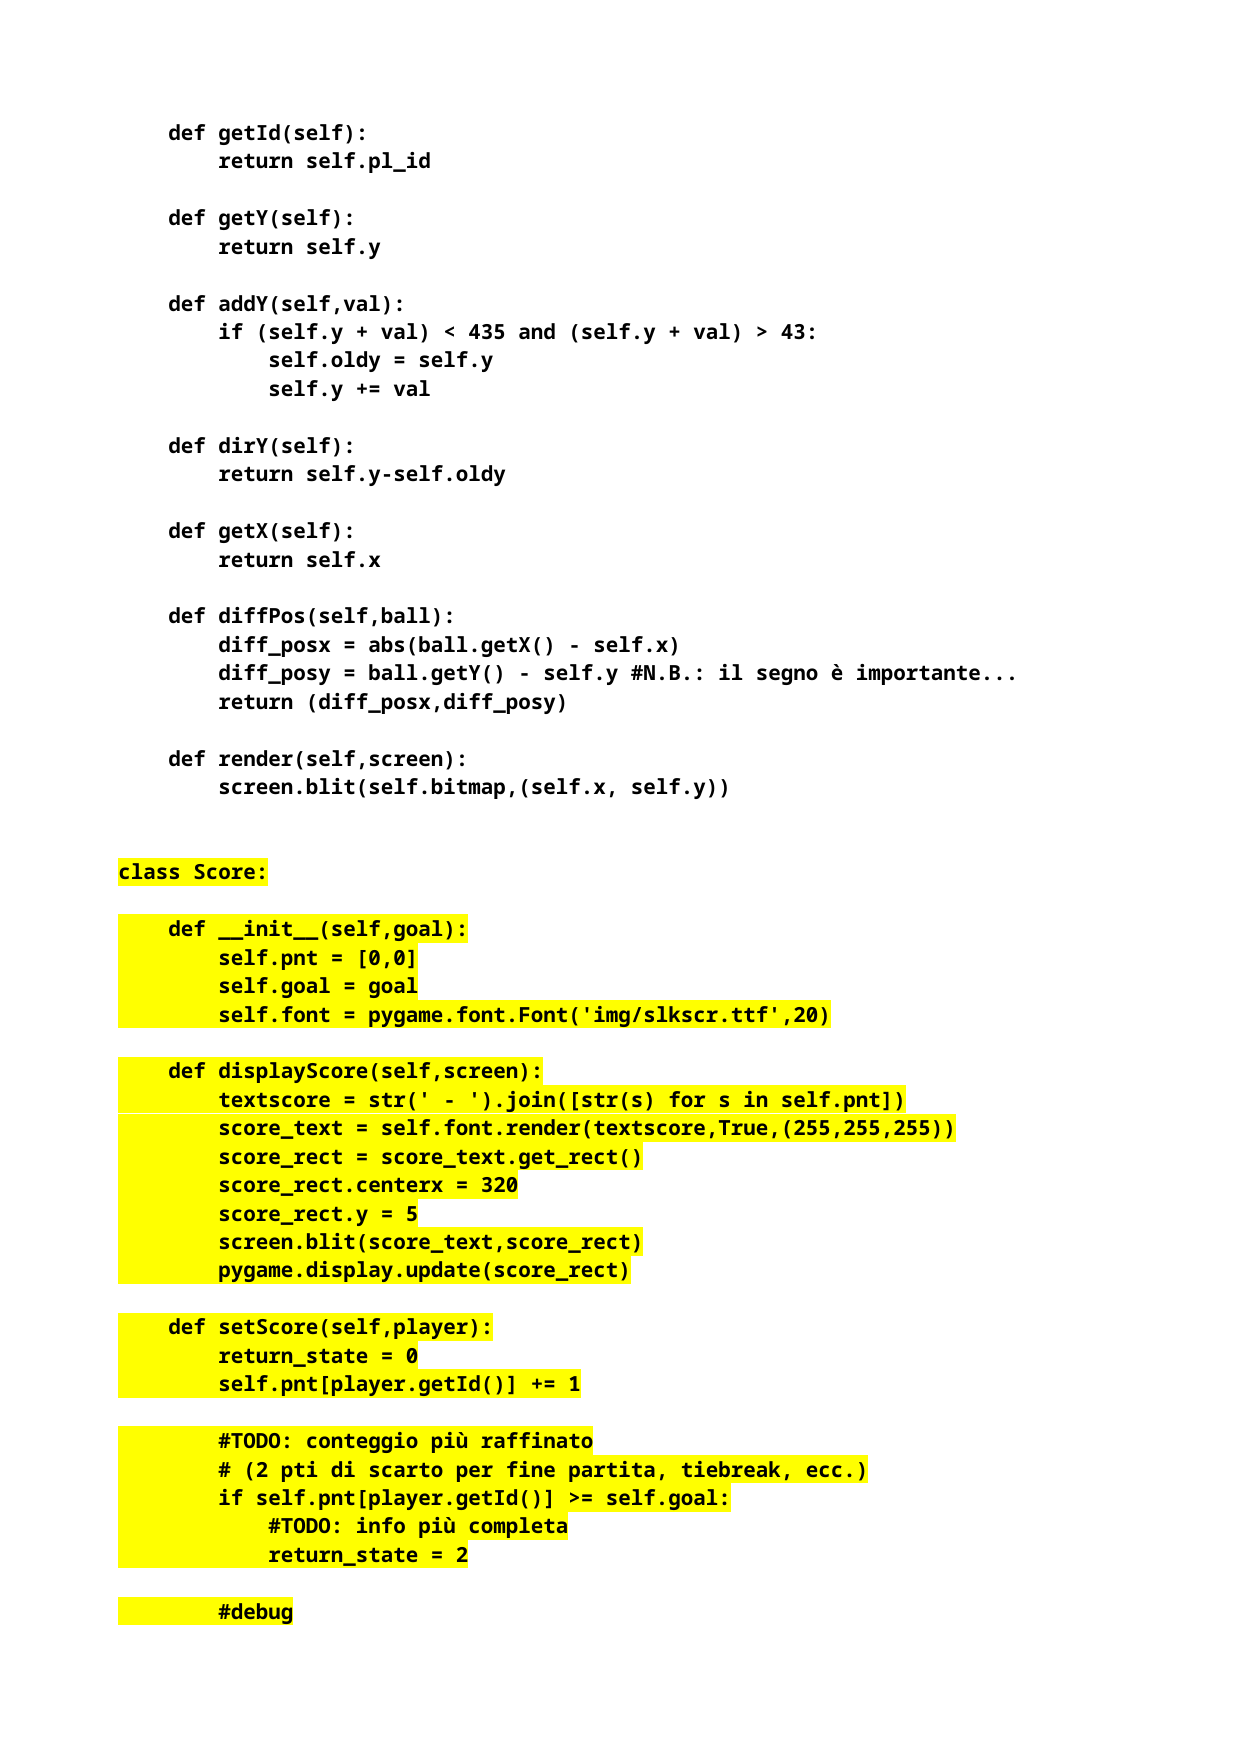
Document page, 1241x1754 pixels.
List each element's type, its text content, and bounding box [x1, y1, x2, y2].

text def dirY(self): [118, 431, 1122, 459]
text self.pnt[player.getId()] += 1 [118, 1369, 1122, 1398]
text #TODO: conteggio più raffinato [118, 1426, 1122, 1455]
text return (diff_posx,diff_posy) [118, 687, 1122, 715]
text textscore = str(' - ').join([str(s) for s in self.pnt]) [118, 1085, 1122, 1113]
text score_rect.y = 5 [118, 1199, 1122, 1227]
text score_rect.centerx = 320 [118, 1170, 1122, 1199]
text def getY(self): [118, 203, 1122, 232]
text #TODO: info più completa [118, 1512, 1122, 1540]
text screen.blit(self.bitmap,(self.x, self.y)) [118, 772, 1122, 801]
text return_state = 2 [118, 1540, 1122, 1568]
text diff_posx = abs(ball.getX() - self.x) [118, 630, 1122, 658]
text diff_posy = ball.getY() - self.y #N.B.: il segno è importante... [118, 658, 1122, 687]
text return self.pl_id [118, 147, 1122, 175]
text return_state = 0 [118, 1341, 1122, 1369]
text score_rect = score_text.get_rect() [118, 1142, 1122, 1170]
text self.font = pygame.font.Font('img/slkscr.ttf',20) [118, 1000, 1122, 1028]
text def __init__(self,goal): [118, 914, 1122, 943]
text return self.x [118, 545, 1122, 573]
text class Score: [118, 857, 1122, 886]
text def getX(self): [118, 516, 1122, 545]
text self.y += val [118, 374, 1122, 402]
text return self.y [118, 232, 1122, 260]
text return self.y-self.oldy [118, 459, 1122, 488]
text self.oldy = self.y [118, 346, 1122, 374]
text self.pnt = [0,0] [118, 943, 1122, 971]
text def displayScore(self,screen): [118, 1057, 1122, 1085]
text if (self.y + val) < 435 and (self.y + val) > 43: [118, 317, 1122, 346]
text self.goal = goal [118, 971, 1122, 1000]
text def render(self,screen): [118, 744, 1122, 772]
text def addY(self,val): [118, 289, 1122, 317]
text screen.blit(score_text,score_rect) [118, 1227, 1122, 1256]
text def getId(self): [118, 118, 1122, 147]
text if self.pnt[player.getId()] >= self.goal: [118, 1483, 1122, 1512]
text # (2 pti di scarto per fine partita, tiebreak, ecc.) [118, 1455, 1122, 1483]
text score_text = self.font.render(textscore,True,(255,255,255)) [118, 1113, 1122, 1142]
text def diffPos(self,ball): [118, 602, 1122, 630]
text #debug [118, 1597, 1122, 1625]
text def setScore(self,player): [118, 1312, 1122, 1341]
text pygame.display.update(score_rect) [118, 1256, 1122, 1284]
